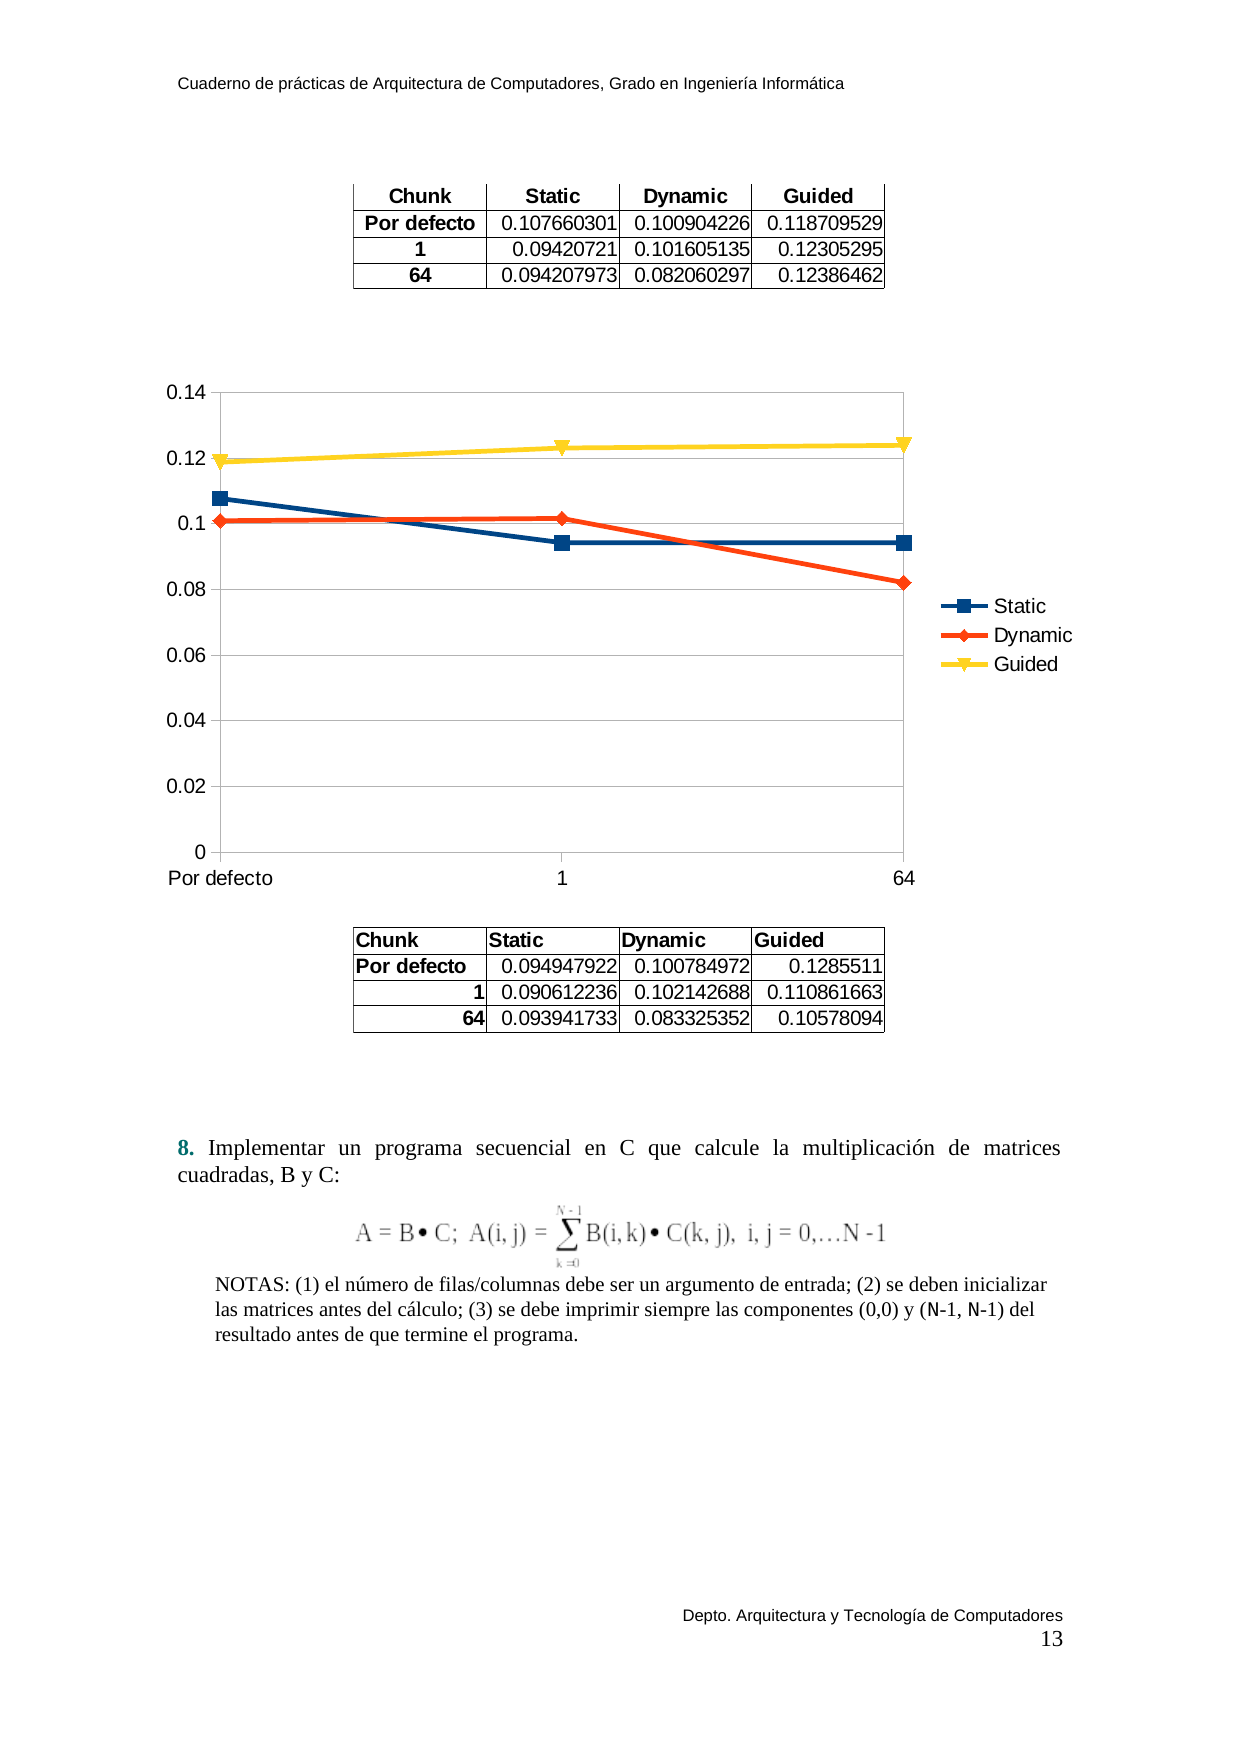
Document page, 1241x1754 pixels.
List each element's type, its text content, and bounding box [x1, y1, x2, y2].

list 8. Implementar un programa secuencial en C que calcule la multiplicación de matrices cuadradas, B y C: [177, 1134, 1063, 1187]
text NOTAS: (1) el número de filas/columnas debe ser un argumento de entrada; (2) se deben inicializar las matrices antes del cálculo; (3) se debe imprimir siempre las componentes (0,0) y (N-1, N-1) del resultado antes de que termine el programa. [215, 1272, 1063, 1346]
